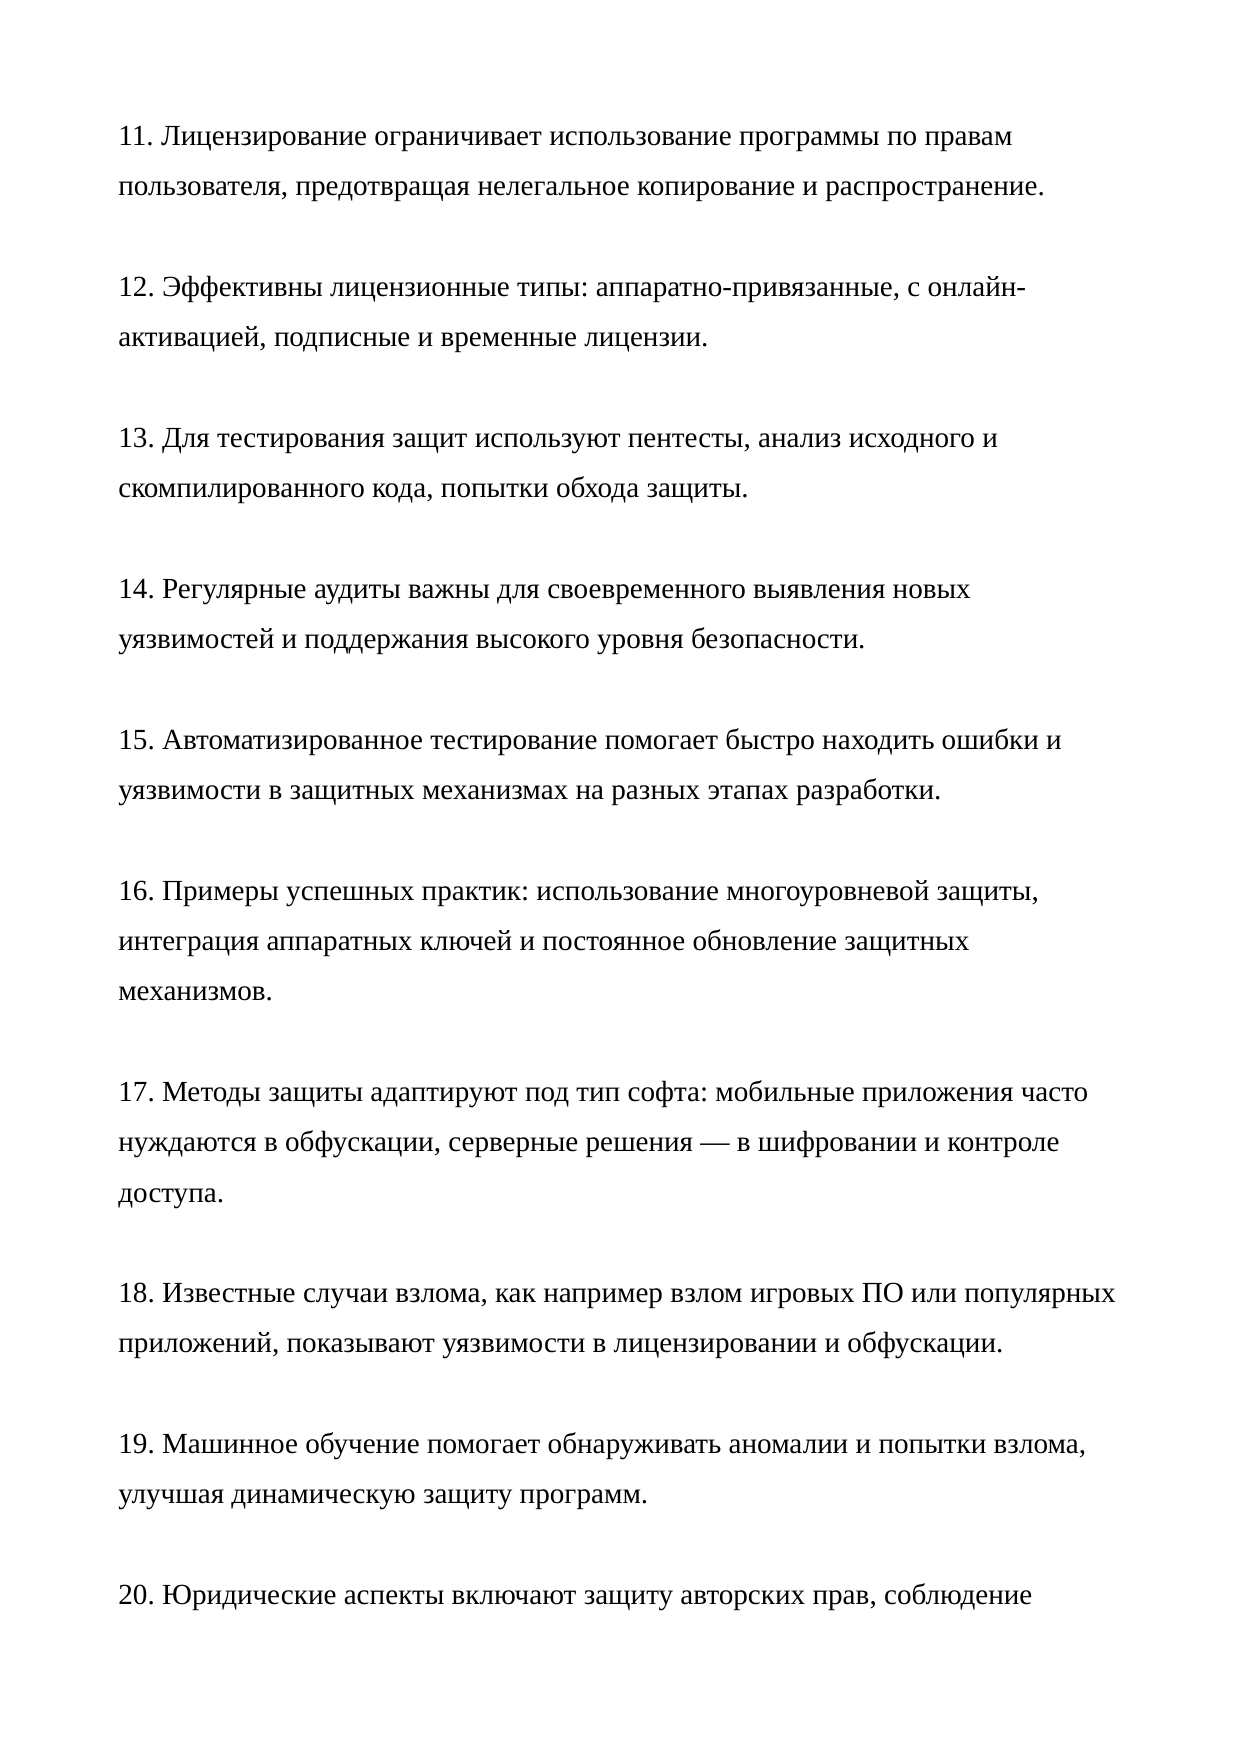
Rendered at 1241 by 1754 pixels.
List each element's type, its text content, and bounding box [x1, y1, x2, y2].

text 11. Лицензирование ограничивает использование программы по правам пользователя, предотвращая нелегальное копирование и распространение. 12. Эффективны лицензионные типы: аппаратно-привязанные, с онлайн-активацией, подписные и временные лицензии. 13. Для тестирования защит используют пентесты, анализ исходного и скомпилированного кода, попытки обхода защиты. 14. Регулярные аудиты важны для своевременного выявления новых уязвимостей и поддержания высокого уровня безопасности. 15. Автоматизированное тестирование помогает быстро находить ошибки и уязвимости в защитных механизмах на разных этапах разработки. 16. Примеры успешных практик: использование многоуровневой защиты, интеграция аппаратных ключей и постоянное обновление защитных механизмов. 17. Методы защиты адаптируют под тип софта: мобильные приложения часто нуждаются в обфускации, серверные решения — в шифровании и контроле доступа. 18. Известные случаи взлома, как например взлом игровых ПО или популярных приложений, показывают уязвимости в лицензировании и обфускации. 19. Машинное обучение помогает обнаруживать аномалии и попытки взлома, улучшая динамическую защиту программ. 20. Юридические аспекты включают защиту авторских прав, соблюдение [118, 118, 1122, 1611]
